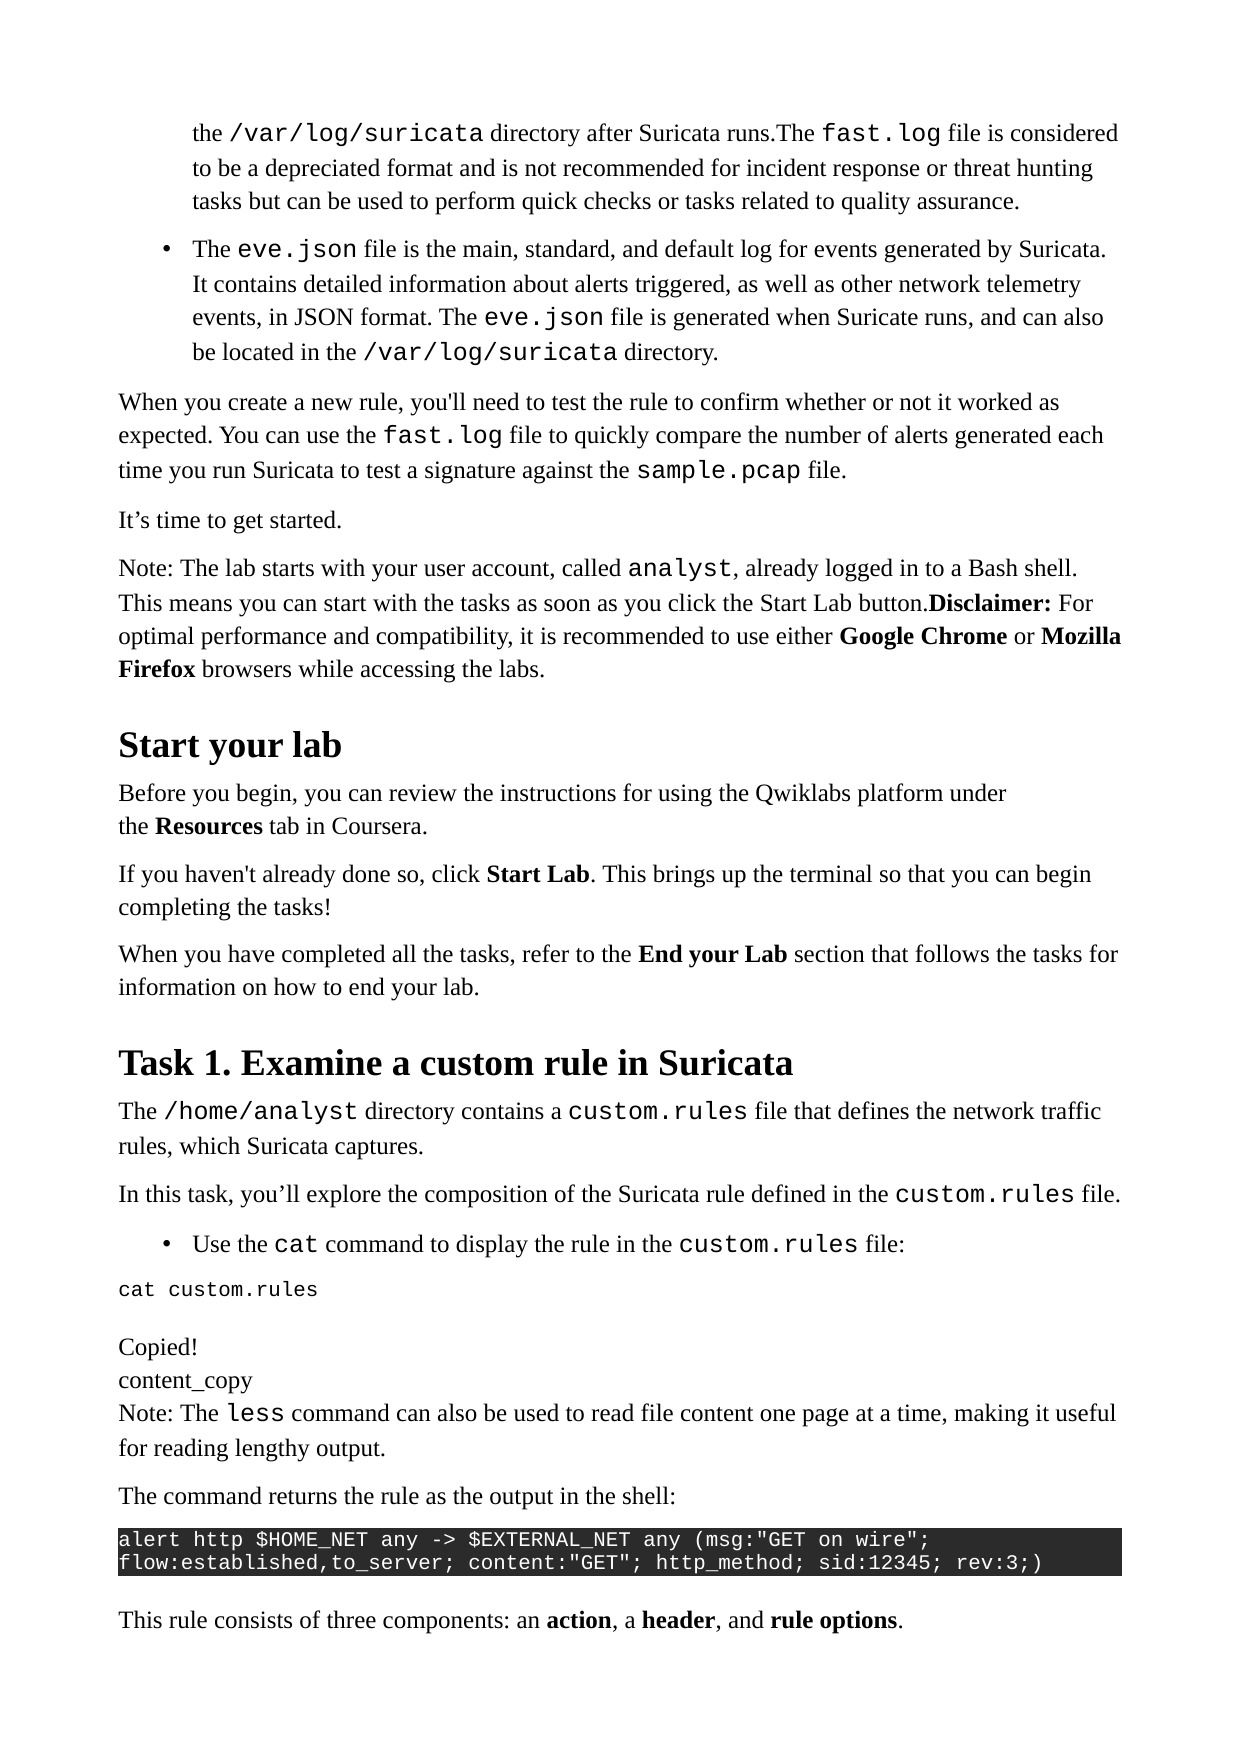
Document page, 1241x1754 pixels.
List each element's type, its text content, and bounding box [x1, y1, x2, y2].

text When you have completed all the tasks, refer to the End your Lab section that follows the tasks for information on how to end your lab. [118, 939, 1122, 1001]
text Before you begin, you can review the instructions for using the Qwiklabs platform under the Resources tab in Coursera. [118, 778, 1122, 840]
text cat custom.rules [118, 1279, 1122, 1303]
list The eve.json file is the main, standard, and default log for events generated by Suricata. It contains detailed information about alerts triggered, as well as other network telemetry events, in JSON format. The eve.json file is generated when Suricate runs, and can also be located in the /var/log/suricata directory. [162, 234, 1122, 368]
text Note: The lab starts with your user account, called analyst, already logged in to a Bash shell. This means you can start with the tasks as soon as you click the Start Lab button.Disclaimer: For optimal performance and compatibility, it is recommended to use either Google Chrome or Mozilla Firefox browsers while accessing the labs. [118, 553, 1122, 683]
text Copied! [118, 1332, 1109, 1361]
text Note: The less command can also be used to read file content one page at a time, making it useful for reading lengthy output. [118, 1398, 1122, 1462]
text alert http $HOME_NET any -> $EXTERNAL_NET any (msg:"GET on wire"; flow:established,to_server; content:"GET"; http_method; sid:12345; rev:3;) [118, 1528, 1122, 1576]
subtitle Task 1. Examine a custom rule in Suricata [118, 1041, 1122, 1084]
text The /home/analyst directory contains a custom.rules file that defines the network traffic rules, which Suricata captures. [118, 1096, 1122, 1160]
text The command returns the rule as the output in the shell: [118, 1481, 1122, 1510]
text It’s time to get started. [118, 505, 1122, 534]
text This rule consists of three components: an action, a header, and rule options. [118, 1605, 1122, 1634]
list the /var/log/suricata directory after Suricata runs.The fast.log file is considered to be a depreciated format and is not recommended for incident response or threat hunting tasks but can be used to perform quick checks or tasks related to quality assurance. [162, 118, 1122, 215]
text If you haven't already done so, click Start Lab. This brings up the terminal so that you can begin completing the tasks! [118, 859, 1122, 920]
subtitle Start your lab [118, 722, 1122, 766]
text When you create a new rule, you'll need to test the rule to confirm whether or not it worked as expected. You can use the fast.log file to quickly compare the number of alerts generated each time you run Suricata to test a signature against the sample.pcap file. [118, 387, 1122, 486]
text In this task, you’ll explore the composition of the Suricata rule defined in the custom.rules file. [118, 1179, 1122, 1210]
text content_copy [118, 1365, 1122, 1394]
list Use the cat command to display the rule in the custom.rules file: [162, 1229, 1122, 1260]
